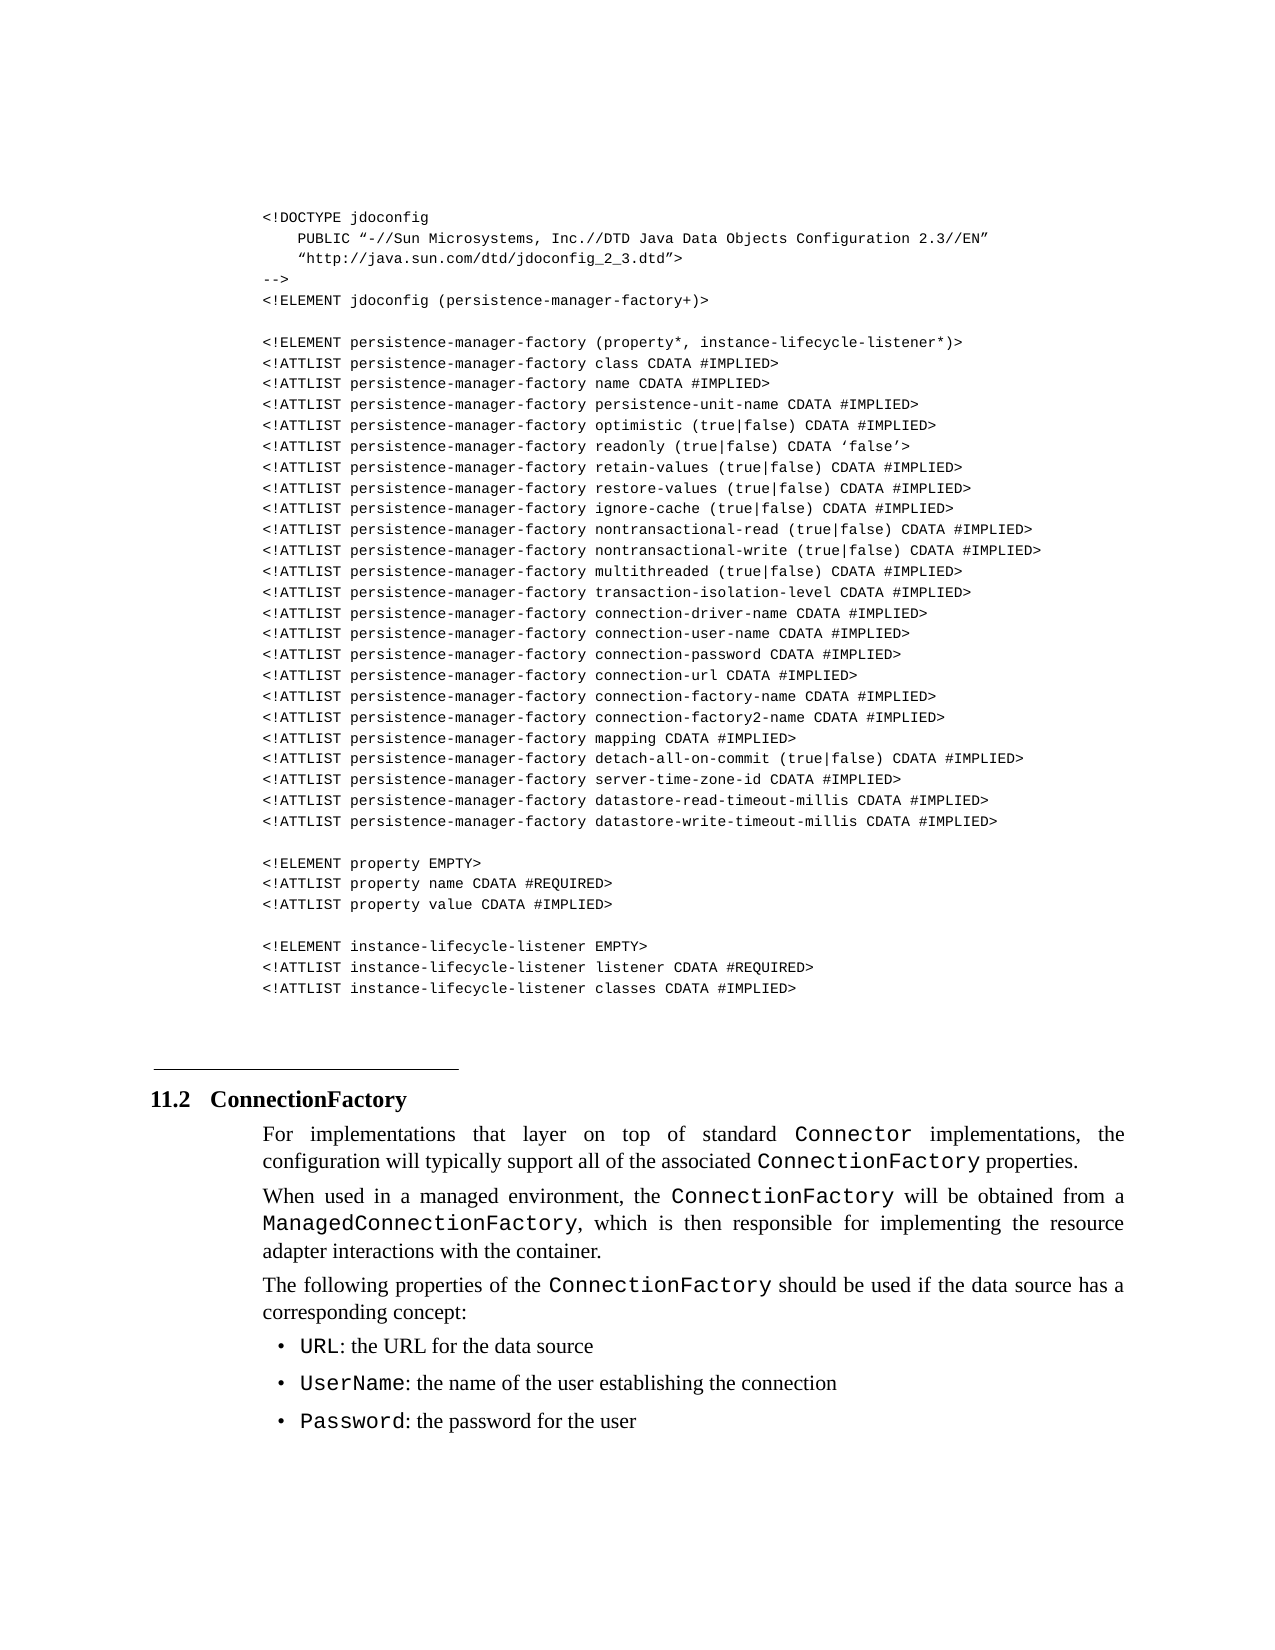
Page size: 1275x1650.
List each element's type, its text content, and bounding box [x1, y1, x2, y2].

text <!ATTLIST persistence-manager-factory transaction-isolation-level CDATA #IMPLIED> [262, 585, 1125, 602]
text <!ATTLIST persistence-manager-factory optimistic (true|false) CDATA #IMPLIED> [262, 418, 1125, 435]
text <!ATTLIST instance-lifecycle-listener classes CDATA #IMPLIED> [262, 981, 1125, 997]
text <!ATTLIST persistence-manager-factory datastore-write-timeout-millis CDATA #IMPLIED> [262, 814, 1125, 831]
text <!ATTLIST persistence-manager-factory detach-all-on-commit (true|false) CDATA #IMPLIED> [262, 752, 1125, 768]
text <!ATTLIST persistence-manager-factory name CDATA #IMPLIED> [262, 377, 1125, 393]
text <!ATTLIST persistence-manager-factory ignore-cache (true|false) CDATA #IMPLIED> [262, 502, 1125, 518]
text For implementations that layer on top of standard Connector implementations, the configuration will typically support all of the associated ConnectionFactory properties. [262, 1121, 1125, 1175]
text • Password: the password for the user [277, 1408, 1087, 1435]
text <!ATTLIST persistence-manager-factory connection-user-name CDATA #IMPLIED> [262, 627, 1125, 643]
text • URL: the URL for the data source [277, 1333, 1087, 1360]
text <!ATTLIST persistence-manager-factory multithreaded (true|false) CDATA #IMPLIED> [262, 564, 1125, 581]
text <!ELEMENT persistence-manager-factory (property*, instance-lifecycle-listener*)> [262, 335, 1125, 352]
text PUBLIC “-//Sun Microsystems, Inc.//DTD Java Data Objects Configuration 2.3//EN” [262, 231, 1125, 247]
text <!ATTLIST property value CDATA #IMPLIED> [262, 897, 1125, 914]
text --> [262, 272, 1125, 289]
text <!ATTLIST persistence-manager-factory connection-factory-name CDATA #IMPLIED> [262, 689, 1125, 706]
text The following properties of the ConnectionFactory should be used if the data source has a corresponding concept: [262, 1272, 1125, 1324]
subtitle ConnectionFactory [150, 1085, 1125, 1113]
text <!ATTLIST instance-lifecycle-listener listener CDATA #REQUIRED> [262, 960, 1125, 977]
text <!ATTLIST persistence-manager-factory connection-factory2-name CDATA #IMPLIED> [262, 710, 1125, 727]
text <!ATTLIST persistence-manager-factory connection-driver-name CDATA #IMPLIED> [262, 606, 1125, 622]
text When used in a managed environment, the ConnectionFactory will be obtained from a ManagedConnectionFactory, which is then responsible for implementing the resource adapter interactions with the container. [262, 1183, 1125, 1263]
text <!ATTLIST persistence-manager-factory class CDATA #IMPLIED> [262, 356, 1125, 372]
text <!ATTLIST persistence-manager-factory datastore-read-timeout-millis CDATA #IMPLIED> [262, 793, 1125, 810]
text <!ELEMENT property EMPTY> [262, 856, 1125, 872]
text <!ATTLIST persistence-manager-factory server-time-zone-id CDATA #IMPLIED> [262, 772, 1125, 789]
text <!ATTLIST persistence-manager-factory connection-password CDATA #IMPLIED> [262, 647, 1125, 664]
text <!ELEMENT instance-lifecycle-listener EMPTY> [262, 939, 1125, 956]
text “http://java.sun.com/dtd/jdoconfig_2_3.dtd”> [262, 252, 1125, 268]
text <!DOCTYPE jdoconfig [262, 210, 1125, 227]
text <!ATTLIST persistence-manager-factory persistence-unit-name CDATA #IMPLIED> [262, 397, 1125, 414]
text <!ATTLIST persistence-manager-factory mapping CDATA #IMPLIED> [262, 731, 1125, 747]
text • UserName: the name of the user establishing the connection [277, 1370, 1087, 1397]
text <!ATTLIST property name CDATA #REQUIRED> [262, 877, 1125, 893]
text <!ATTLIST persistence-manager-factory nontransactional-write (true|false) CDATA #IMPLIED> [262, 543, 1125, 560]
text <!ATTLIST persistence-manager-factory connection-url CDATA #IMPLIED> [262, 668, 1125, 685]
text <!ELEMENT jdoconfig (persistence-manager-factory+)> [262, 293, 1125, 310]
text <!ATTLIST persistence-manager-factory readonly (true|false) CDATA ‘false’> [262, 439, 1125, 456]
text <!ATTLIST persistence-manager-factory retain-values (true|false) CDATA #IMPLIED> [262, 460, 1125, 477]
text <!ATTLIST persistence-manager-factory nontransactional-read (true|false) CDATA #IMPLIED> [262, 522, 1125, 539]
text <!ATTLIST persistence-manager-factory restore-values (true|false) CDATA #IMPLIED> [262, 481, 1125, 497]
